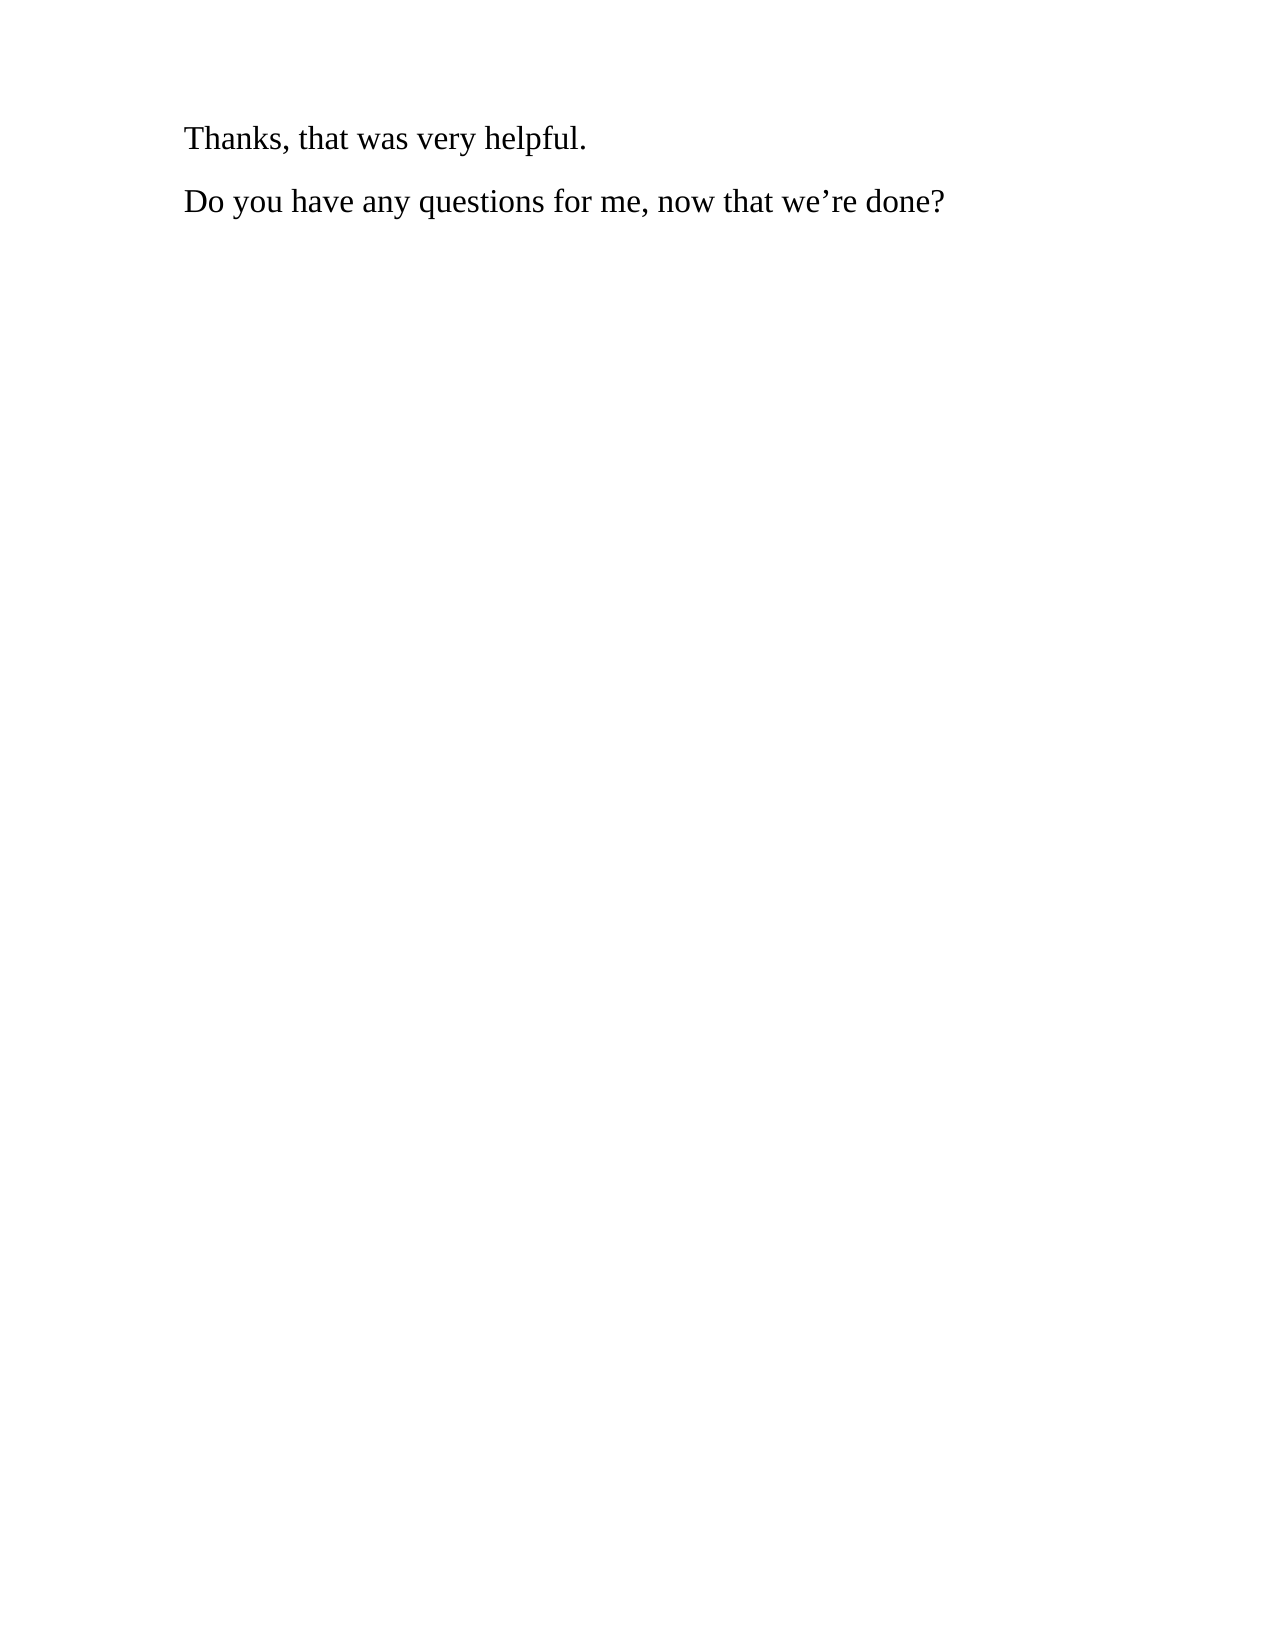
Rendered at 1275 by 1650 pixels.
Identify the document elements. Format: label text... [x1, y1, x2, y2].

text Thanks, that was very helpful. [184, 118, 1082, 156]
text Do you have any questions for me, now that we’re done? [184, 181, 1082, 220]
